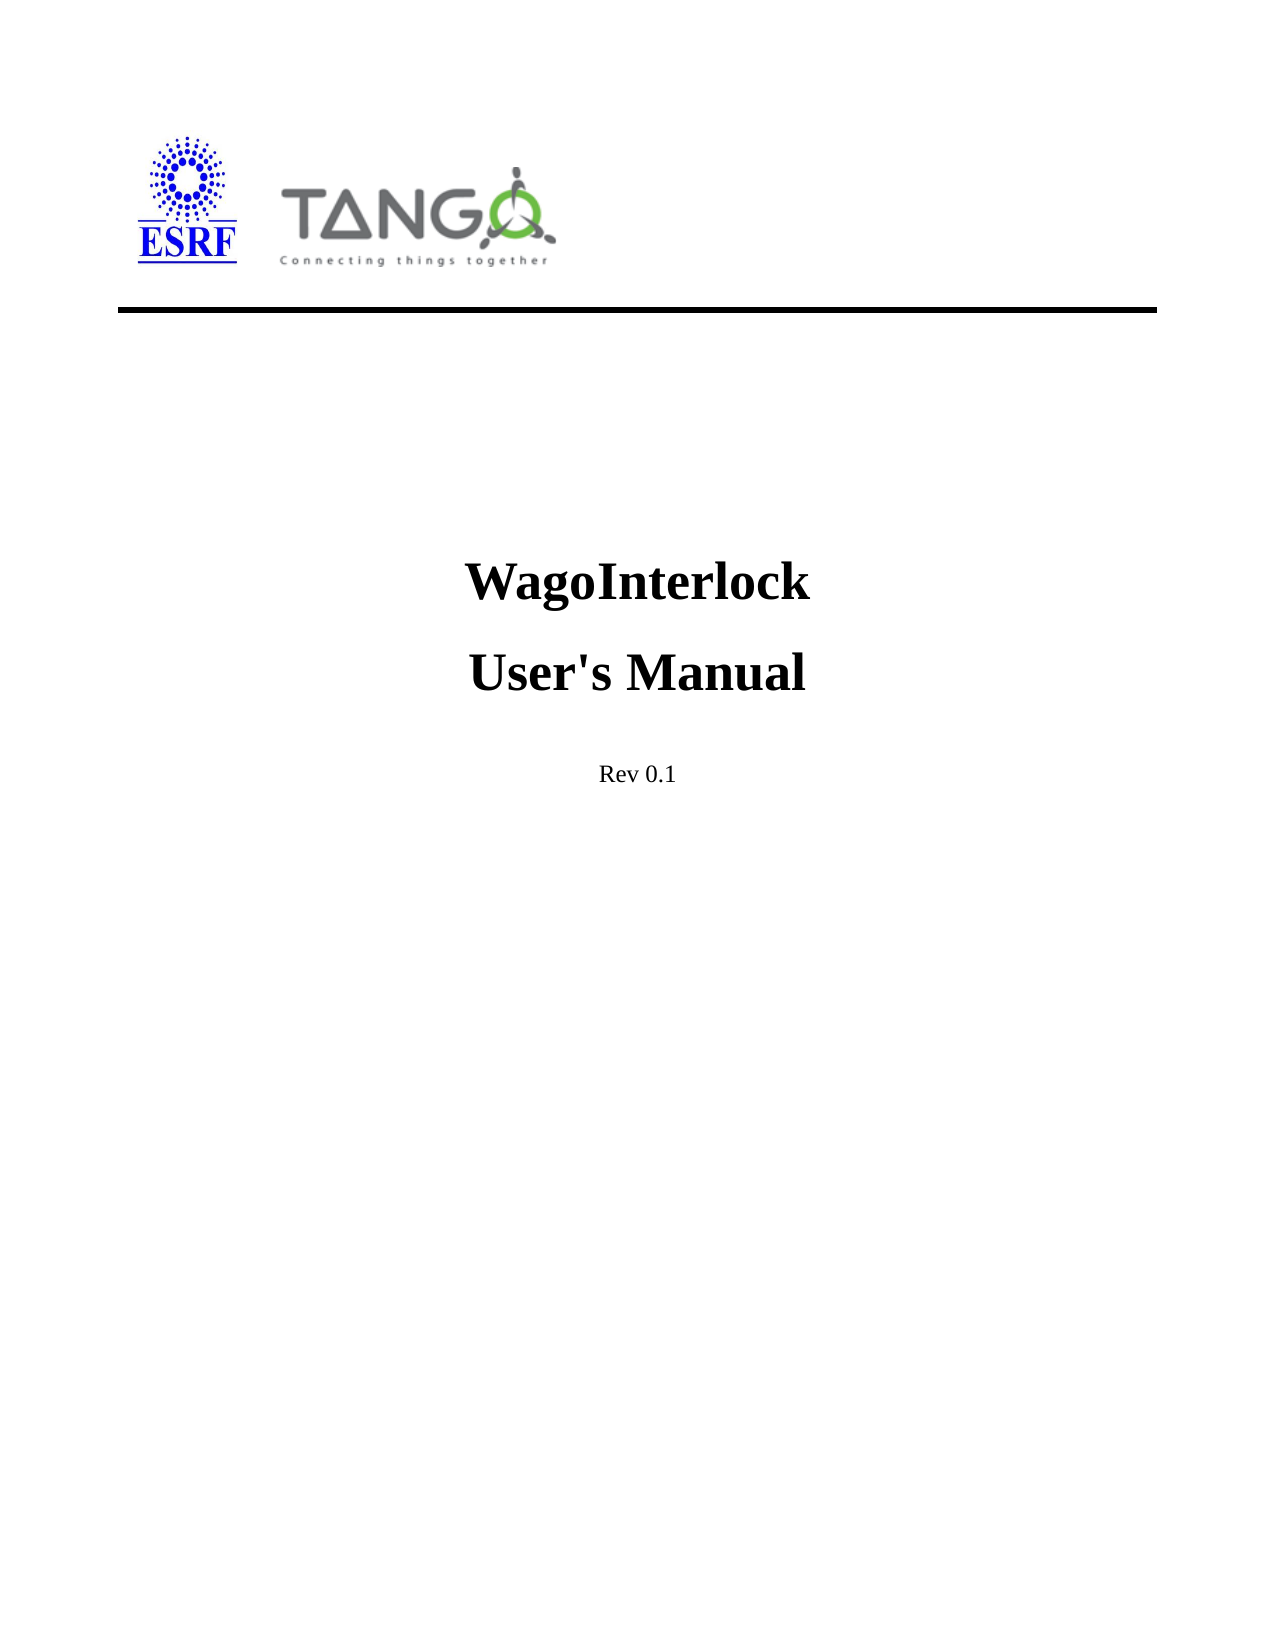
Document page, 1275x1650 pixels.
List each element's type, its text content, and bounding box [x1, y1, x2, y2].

picture [276, 167, 557, 267]
picture [137, 130, 238, 267]
text Rev 0.1 [118, 759, 1157, 788]
text User's Manual [118, 639, 1157, 702]
text WagoInterlock [118, 548, 1157, 611]
